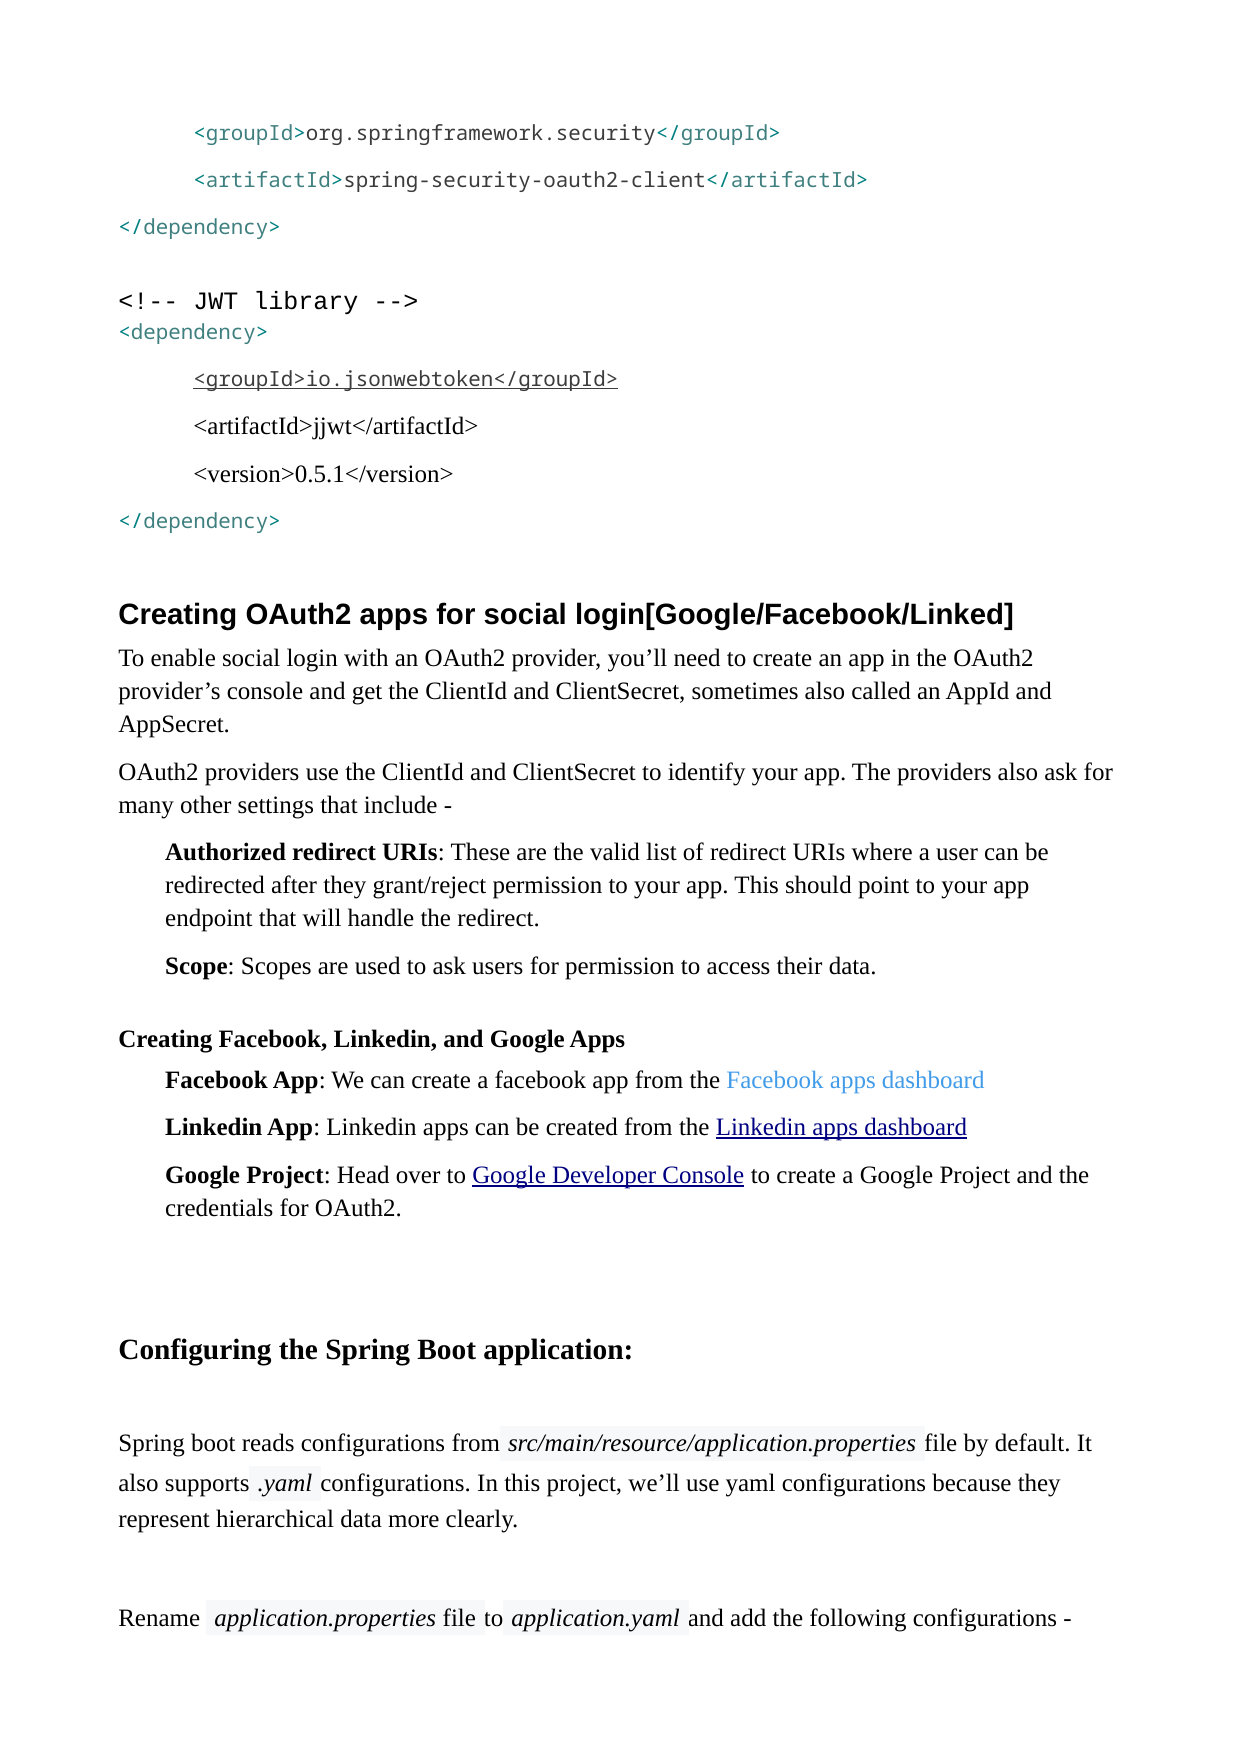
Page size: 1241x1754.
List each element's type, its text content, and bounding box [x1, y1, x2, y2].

text and add the following configurations - [689, 1600, 1122, 1634]
list Facebook App: We can create a facebook app from the Facebook apps dashboard [118, 1065, 1122, 1094]
list Linkedin App: Linkedin apps can be created from the Linkedin apps dashboard [118, 1112, 1122, 1141]
text <artifactId>spring-security-oauth2-client</artifactId> [118, 165, 1122, 194]
list Google Project: Head over to Google Developer Console to create a Google Project and the credentials for OAuth2. [118, 1160, 1122, 1222]
list Authorized redirect URIs: These are the valid list of redirect URIs where a user can be redirected after they grant/reject permission to your app. This should point to your app endpoint that will handle the redirect. [118, 837, 1122, 932]
text </dependency> [118, 212, 1122, 241]
text application.properties file [207, 1601, 484, 1634]
text Spring boot reads configurations fromsrc/main/resource/application.propertiesfile by default. It also supports.yamlconfigurations. In this project, we’ll use yaml configurations because they represent hierarchical data more clearly. [118, 1426, 1122, 1533]
subtitle Creating Facebook, Linkedin, and Google Apps [118, 1024, 1122, 1052]
text <artifactId>jjwt</artifactId> [118, 411, 1122, 440]
text application.yaml [504, 1601, 688, 1634]
text OAuth2 providers use the ClientId and ClientSecret to identify your app. The providers also ask for many other settings that include - [118, 757, 1122, 818]
text to [485, 1600, 503, 1634]
text <version>0.5.1</version> [118, 459, 1122, 487]
text <groupId>io.jsonwebtoken</groupId> [118, 364, 1122, 392]
text Rename [118, 1600, 206, 1634]
text </dependency> [118, 506, 1122, 535]
subtitle Creating OAuth2 apps for social login[Google/Facebook/Linked] [118, 597, 1122, 631]
text <!-- JWT library --> [118, 288, 1122, 317]
text <dependency> [118, 317, 1122, 345]
list Scope: Scopes are used to ask users for permission to access their data. [118, 951, 1122, 980]
text To enable social login with an OAuth2 provider, you’ll need to create an app in the OAuth2 provider’s console and get the ClientId and ClientSecret, sometimes also called an AppId and AppSecret. [118, 643, 1122, 738]
text <groupId>org.springframework.security</groupId> [118, 118, 1122, 147]
subtitle Configuring the Spring Boot application: [118, 1332, 1122, 1365]
